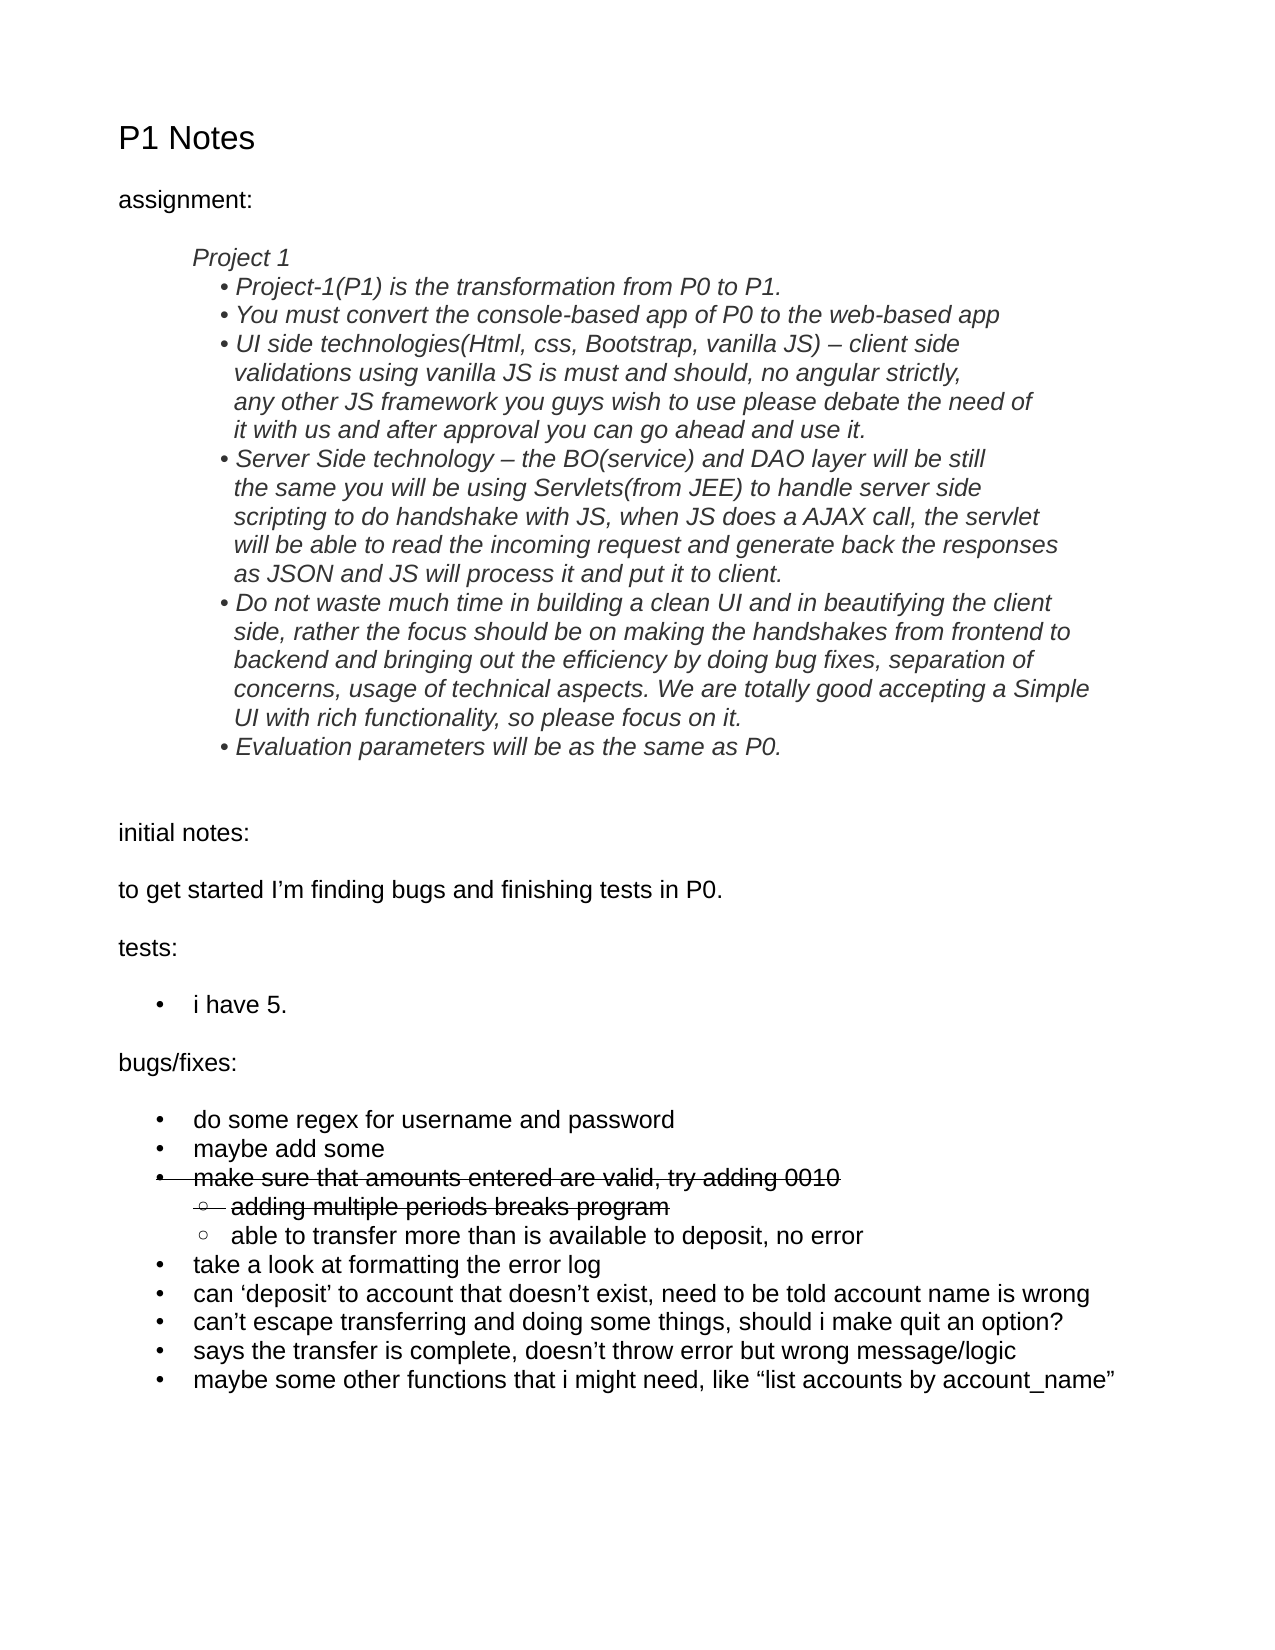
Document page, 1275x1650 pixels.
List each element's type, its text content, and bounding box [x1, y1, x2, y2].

list able to transfer more than is available to deposit, no error [193, 1221, 1157, 1250]
text assignment: [118, 185, 1157, 214]
text bugs/fixes: [118, 1048, 1157, 1077]
text validations using vanilla JS is must and should, no angular strictly, [192, 358, 1157, 387]
text side, rather the focus should be on making the handshakes from frontend to [192, 617, 1157, 645]
text initial notes: [118, 818, 1157, 847]
text concerns, usage of technical aspects. We are totally good accepting a Simple [192, 674, 1157, 703]
text P1 Notes [118, 118, 1157, 157]
text scripting to do handshake with JS, when JS does a AJAX call, the servlet [192, 502, 1157, 530]
list make sure that amounts entered are valid, try adding 0010 [156, 1163, 1157, 1192]
text Project 1 [192, 243, 1157, 272]
list take a look at formatting the error log [156, 1250, 1157, 1278]
text it with us and after approval you can go ahead and use it. [192, 415, 1157, 444]
text the same you will be using Servlets(from JEE) to handle server side [192, 473, 1157, 502]
text • UI side technologies(Html, css, Bootstrap, vanilla JS) – client side [192, 329, 1157, 358]
list do some regex for username and password [156, 1105, 1157, 1134]
list can ‘deposit’ to account that doesn’t exist, need to be told account name is wrong [156, 1278, 1157, 1307]
list can’t escape transferring and doing some things, should i make quit an option? [156, 1307, 1157, 1336]
list maybe add some [156, 1134, 1157, 1163]
list adding multiple periods breaks program [193, 1192, 1157, 1221]
text to get started I’m finding bugs and finishing tests in P0. [118, 875, 1157, 904]
text as JSON and JS will process it and put it to client. [192, 559, 1157, 588]
list maybe some other functions that i might need, like “list accounts by account_name” [156, 1365, 1157, 1394]
text backend and bringing out the efficiency by doing bug fixes, separation of [192, 645, 1157, 674]
list i have 5. [156, 990, 1157, 1019]
text will be able to read the incoming request and generate back the responses [192, 530, 1157, 559]
text tests: [118, 933, 1157, 962]
text • Do not waste much time in building a clean UI and in beautifying the client [192, 588, 1157, 617]
text • Evaluation parameters will be as the same as P0. [192, 732, 1157, 760]
list says the transfer is complete, doesn’t throw error but wrong message/logic [156, 1336, 1157, 1365]
text • Project-1(P1) is the transformation from P0 to P1. [192, 272, 1157, 300]
text • You must convert the console-based app of P0 to the web-based app [192, 300, 1157, 329]
text any other JS framework you guys wish to use please debate the need of [192, 387, 1157, 415]
text UI with rich functionality, so please focus on it. [192, 703, 1157, 732]
text • Server Side technology – the BO(service) and DAO layer will be still [192, 444, 1157, 473]
